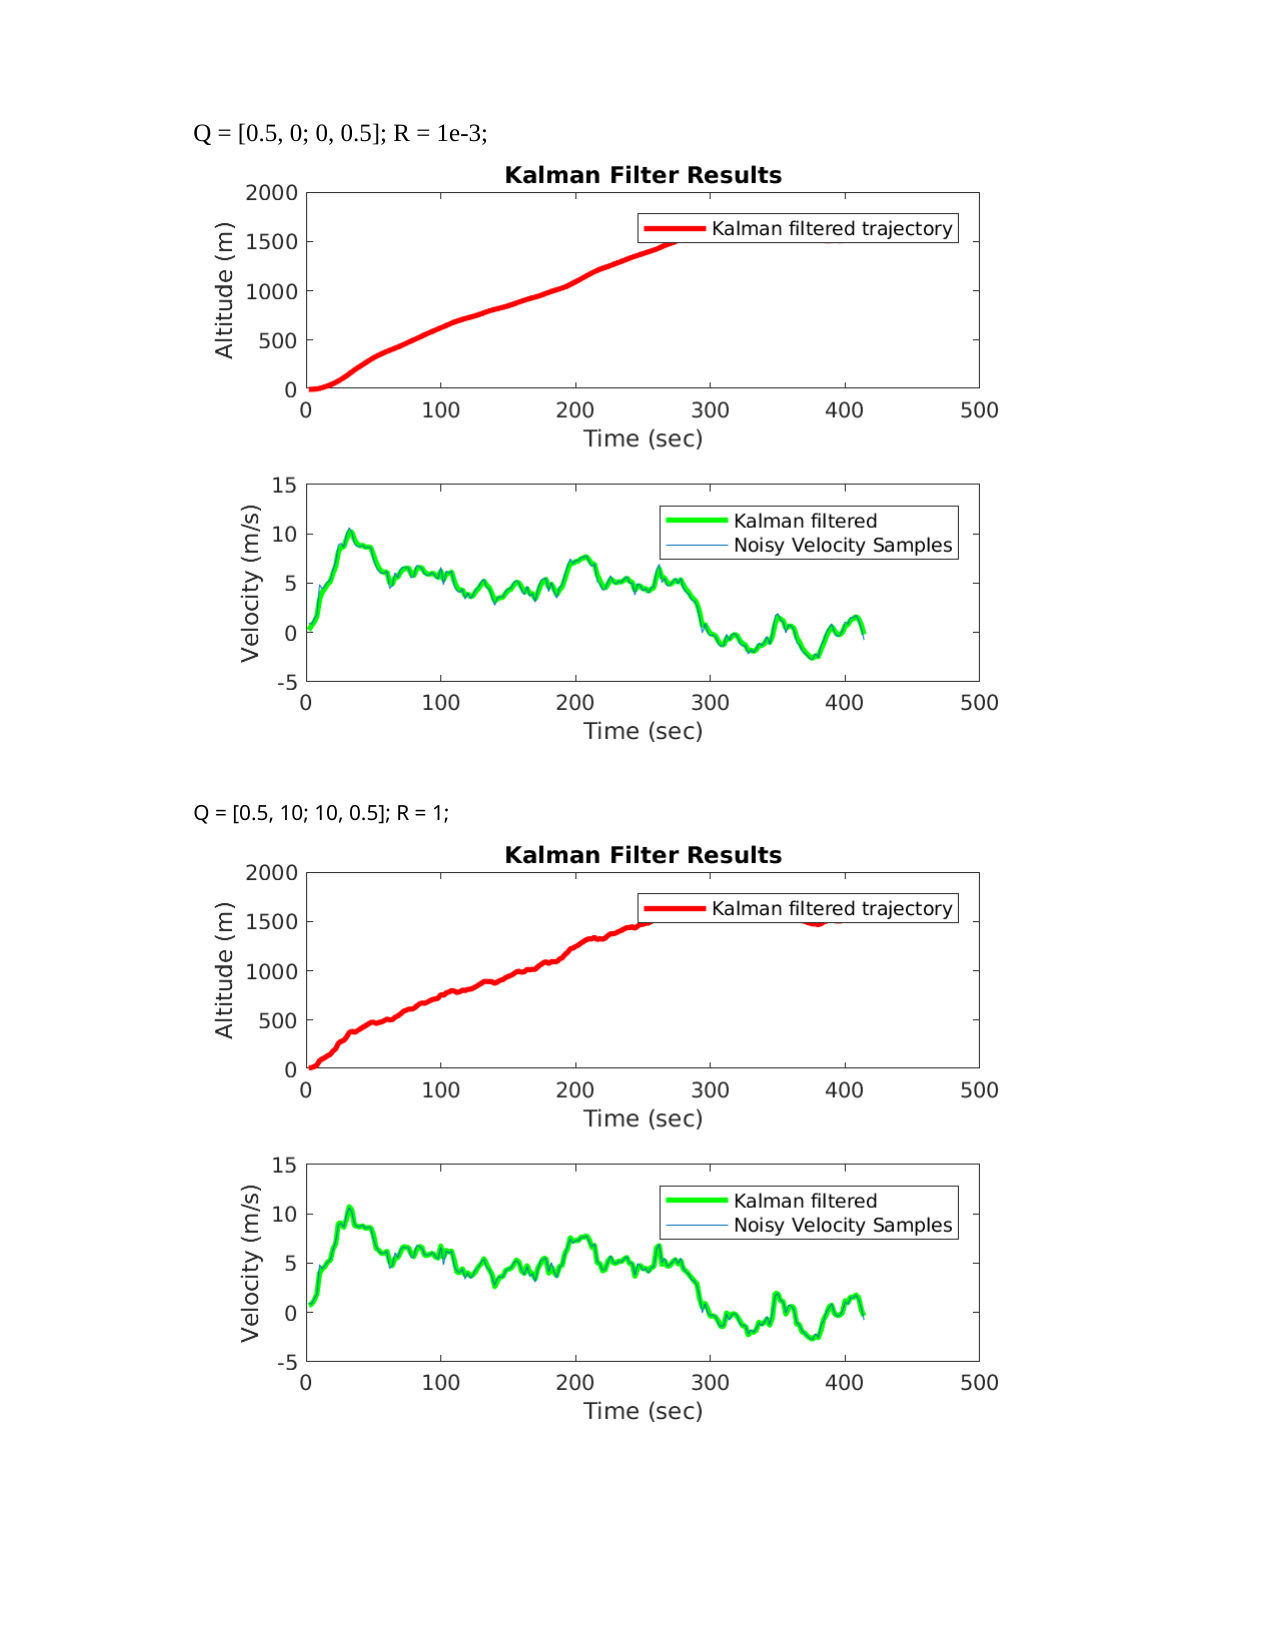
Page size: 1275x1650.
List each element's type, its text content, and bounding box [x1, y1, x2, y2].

text Q = [0.5, 10; 10, 0.5]; R = 1; [118, 797, 1157, 826]
text Q = [0.5, 0; 0, 0.5]; R = 1e-3; [118, 118, 1157, 147]
picture [193, 146, 1062, 763]
picture [193, 826, 1062, 1443]
